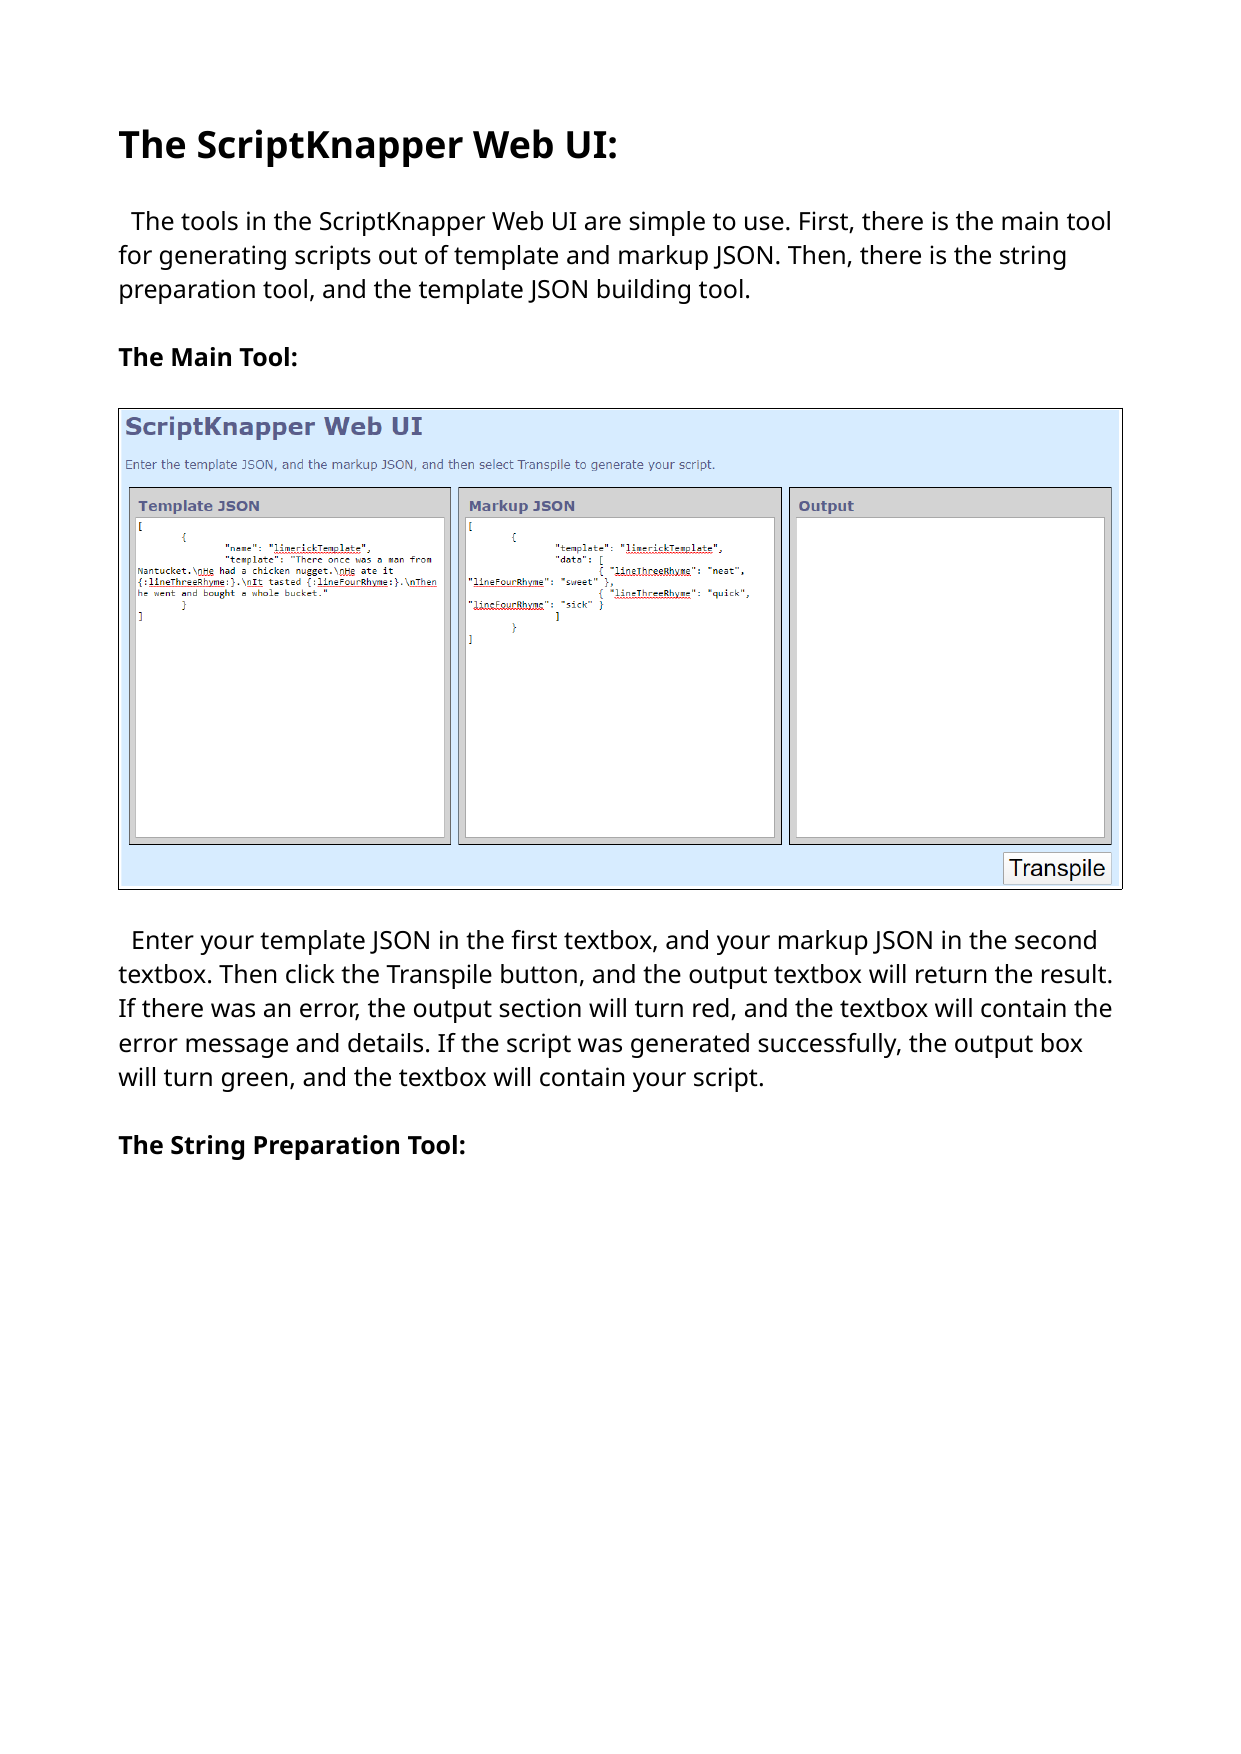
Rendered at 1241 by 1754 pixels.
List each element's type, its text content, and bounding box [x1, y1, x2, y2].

text The Main Tool: [118, 339, 1122, 373]
text The String Preparation Tool: [118, 1127, 1122, 1161]
text Enter your template JSON in the first textbox, and your markup JSON in the second textbox. Then click the Transpile button, and the output textbox will return the result. If there was an error, the output section will turn red, and the textbox will contain the error message and details. If the script was generated successfully, the output box will turn green, and the textbox will contain your script. [118, 923, 1122, 1093]
text The ScriptKnapper Web UI: [118, 118, 1122, 169]
text The tools in the ScriptKnapper Web UI are simple to use. First, there is the main tool for generating scripts out of template and markup JSON. Then, there is the string preparation tool, and the template JSON building tool. [118, 203, 1122, 305]
